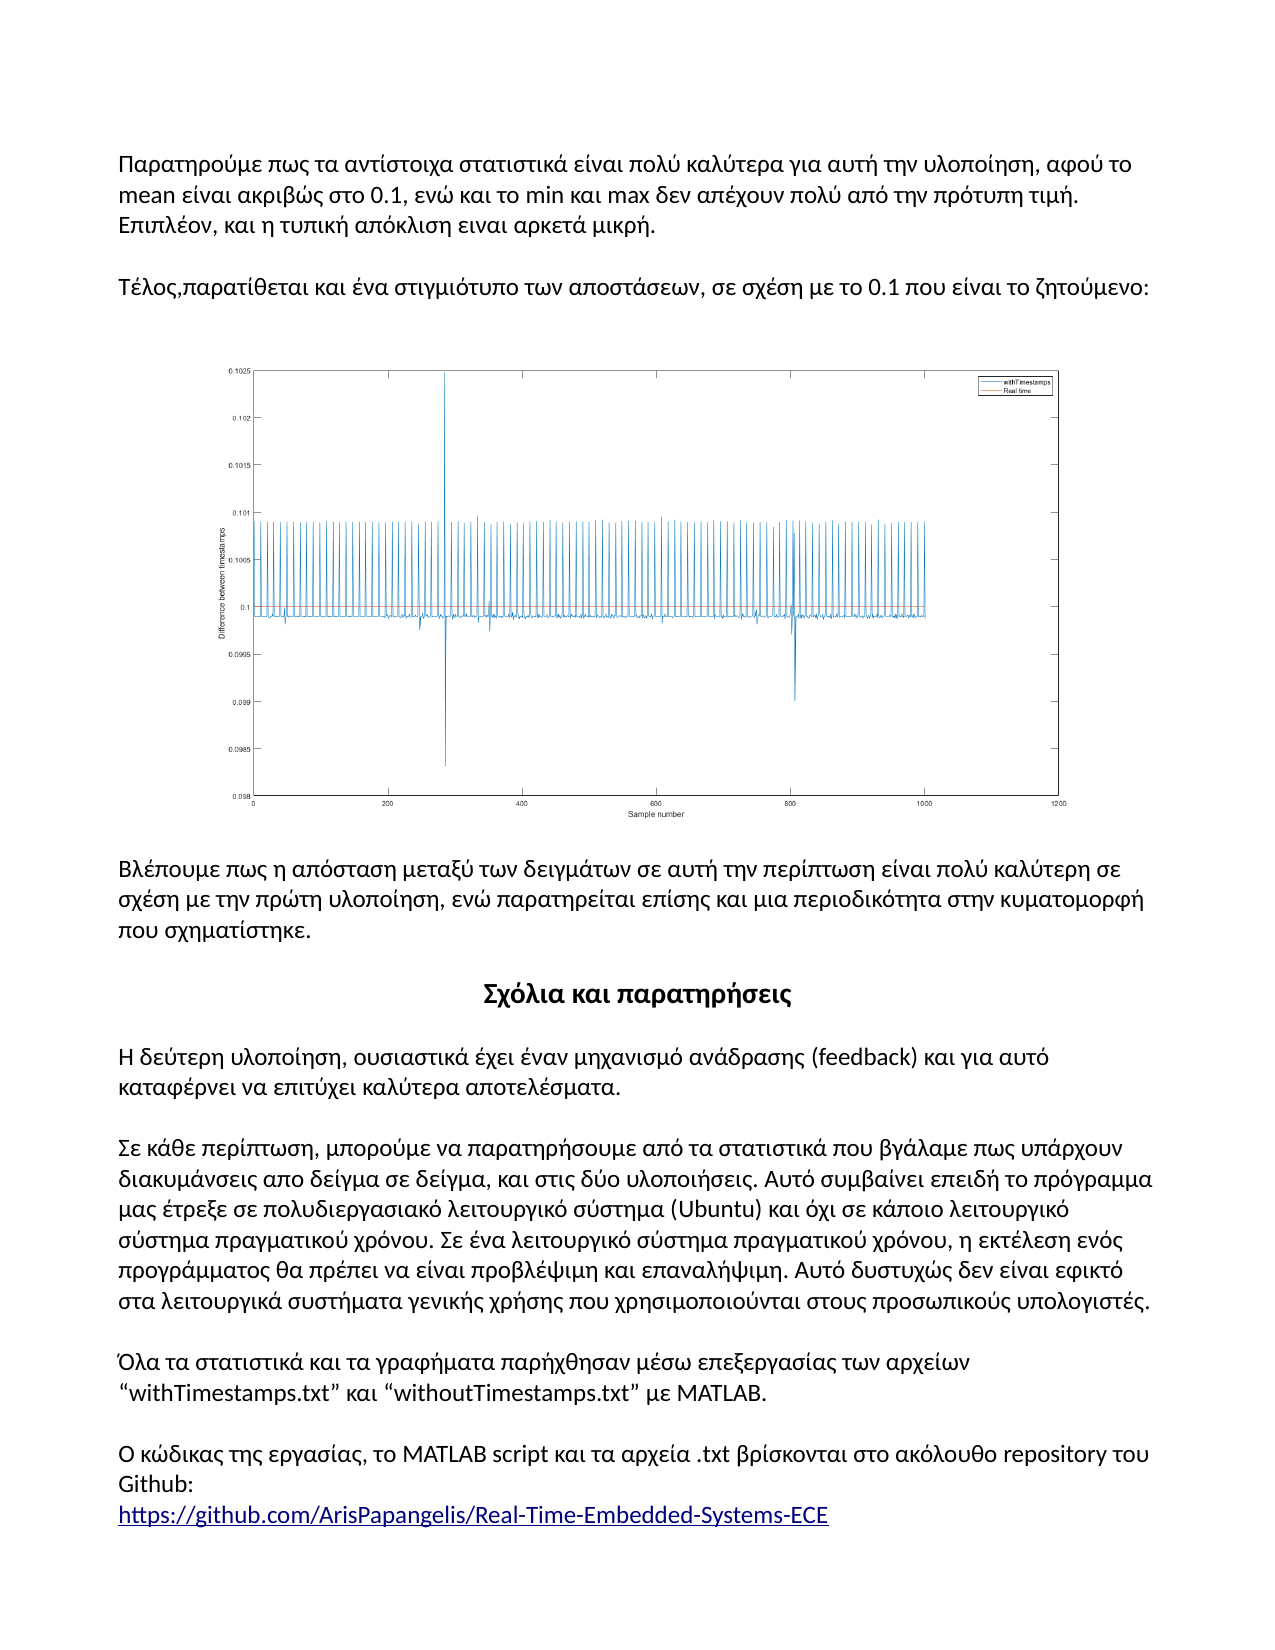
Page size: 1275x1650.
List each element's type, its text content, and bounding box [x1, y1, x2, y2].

text Σε κάθε περίπτωση, μπορούμε να παρατηρήσουμε από τα στατιστικά που βγάλαμε πως υπάρχουν διακυμάνσεις απο δείγμα σε δείγμα, και στις δύο υλοποιήσεις. Αυτό συμβαίνει επειδή το πρόγραμμα μας έτρεξε σε πολυδιεργασιακό λειτουργικό σύστημα (Ubuntu) και όχι σε κάποιο λειτουργικό σύστημα πραγματικού χρόνου. Σε ένα λειτουργικό σύστημα πραγματικού χρόνου, η εκτέλεση ενός προγράμματος θα πρέπει να είναι προβλέψιμη και επαναλήψιμη. Αυτό δυστυχώς δεν είναι εφικτό στα λειτουργικά συστήματα γενικής χρήσης που χρησιμοποιούνται στους προσωπικούς υπολογιστές. [118, 1132, 1157, 1316]
text Η δεύτερη υλοποίηση, ουσιαστικά έχει έναν μηχανισμό ανάδρασης (feedback) και για αυτό καταφέρνει να επιτύχει καλύτερα αποτελέσματα. [118, 1041, 1157, 1132]
picture [118, 331, 1157, 853]
text Τέλος,παρατίθεται και ένα στιγμιότυπο των αποστάσεων, σε σχέση με το 0.1 που είναι το ζητούμενο: [118, 271, 1157, 301]
text Παρατηρούμε πως τα αντίστοιχα στατιστικά είναι πολύ καλύτερα για αυτή την υλοποίηση, αφού το mean είναι ακριβώς στο 0.1, ενώ και το min και max δεν απέχουν πολύ από την πρότυπη τιμή. Επιπλέον, και η τυπική απόκλιση ειναι αρκετά μικρή. [118, 149, 1157, 240]
text https://github.com/ArisPapangelis/Real-Time-Embedded-Systems-ECE [118, 1499, 1157, 1529]
text Ο κώδικας της εργασίας, το MATLAB script και τα αρχεία .txt βρίσκονται στο ακόλουθο repository του Github: [118, 1438, 1157, 1499]
text Σχόλια και παρατηρήσεις [118, 975, 1157, 1010]
text Όλα τα στατιστικά και τα γραφήματα παρήχθησαν μέσω επεξεργασίας των αρχείων “withTimestamps.txt” και “withoutTimestamps.txt” με MATLAB. [118, 1346, 1157, 1407]
text Βλέπουμε πως η απόσταση μεταξύ των δειγμάτων σε αυτή την περίπτωση είναι πολύ καλύτερη σε σχέση με την πρώτη υλοποίηση, ενώ παρατηρείται επίσης και μια περιοδικότητα στην κυματομορφή που σχηματίστηκε. [118, 853, 1157, 944]
